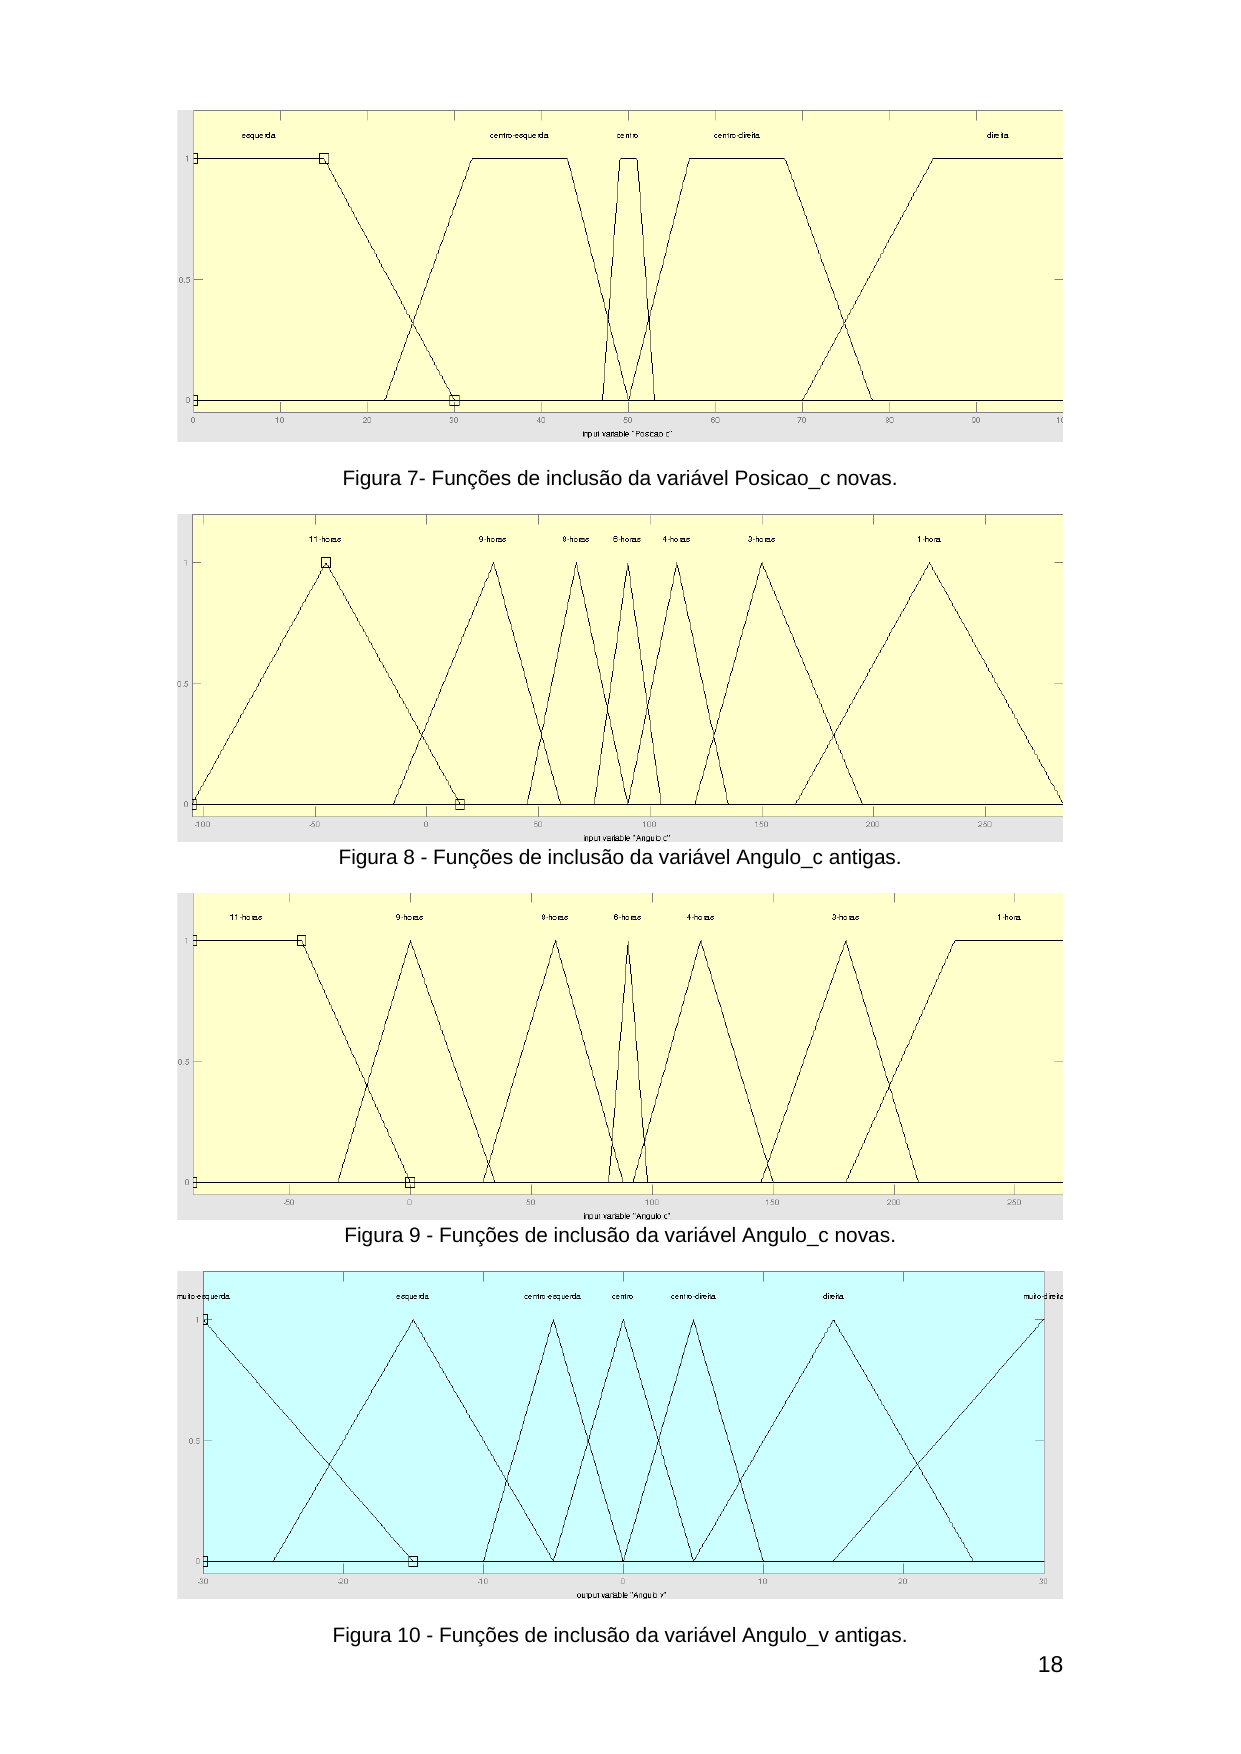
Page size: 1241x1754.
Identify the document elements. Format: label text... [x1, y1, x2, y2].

picture [177, 893, 1063, 1220]
picture [177, 514, 1063, 842]
text Figura 9 - Funções de inclusão da variável Angulo_c novas. [177, 1220, 1063, 1247]
text Figura 8 - Funções de inclusão da variável Angulo_c antigas. [177, 842, 1063, 869]
text Figura 7- Funções de inclusão da variável Posicao_c novas. [177, 466, 1063, 490]
picture [177, 1271, 1063, 1599]
text Figura 10 - Funções de inclusão da variável Angulo_v antigas. [177, 1623, 1063, 1647]
picture [177, 110, 1063, 442]
